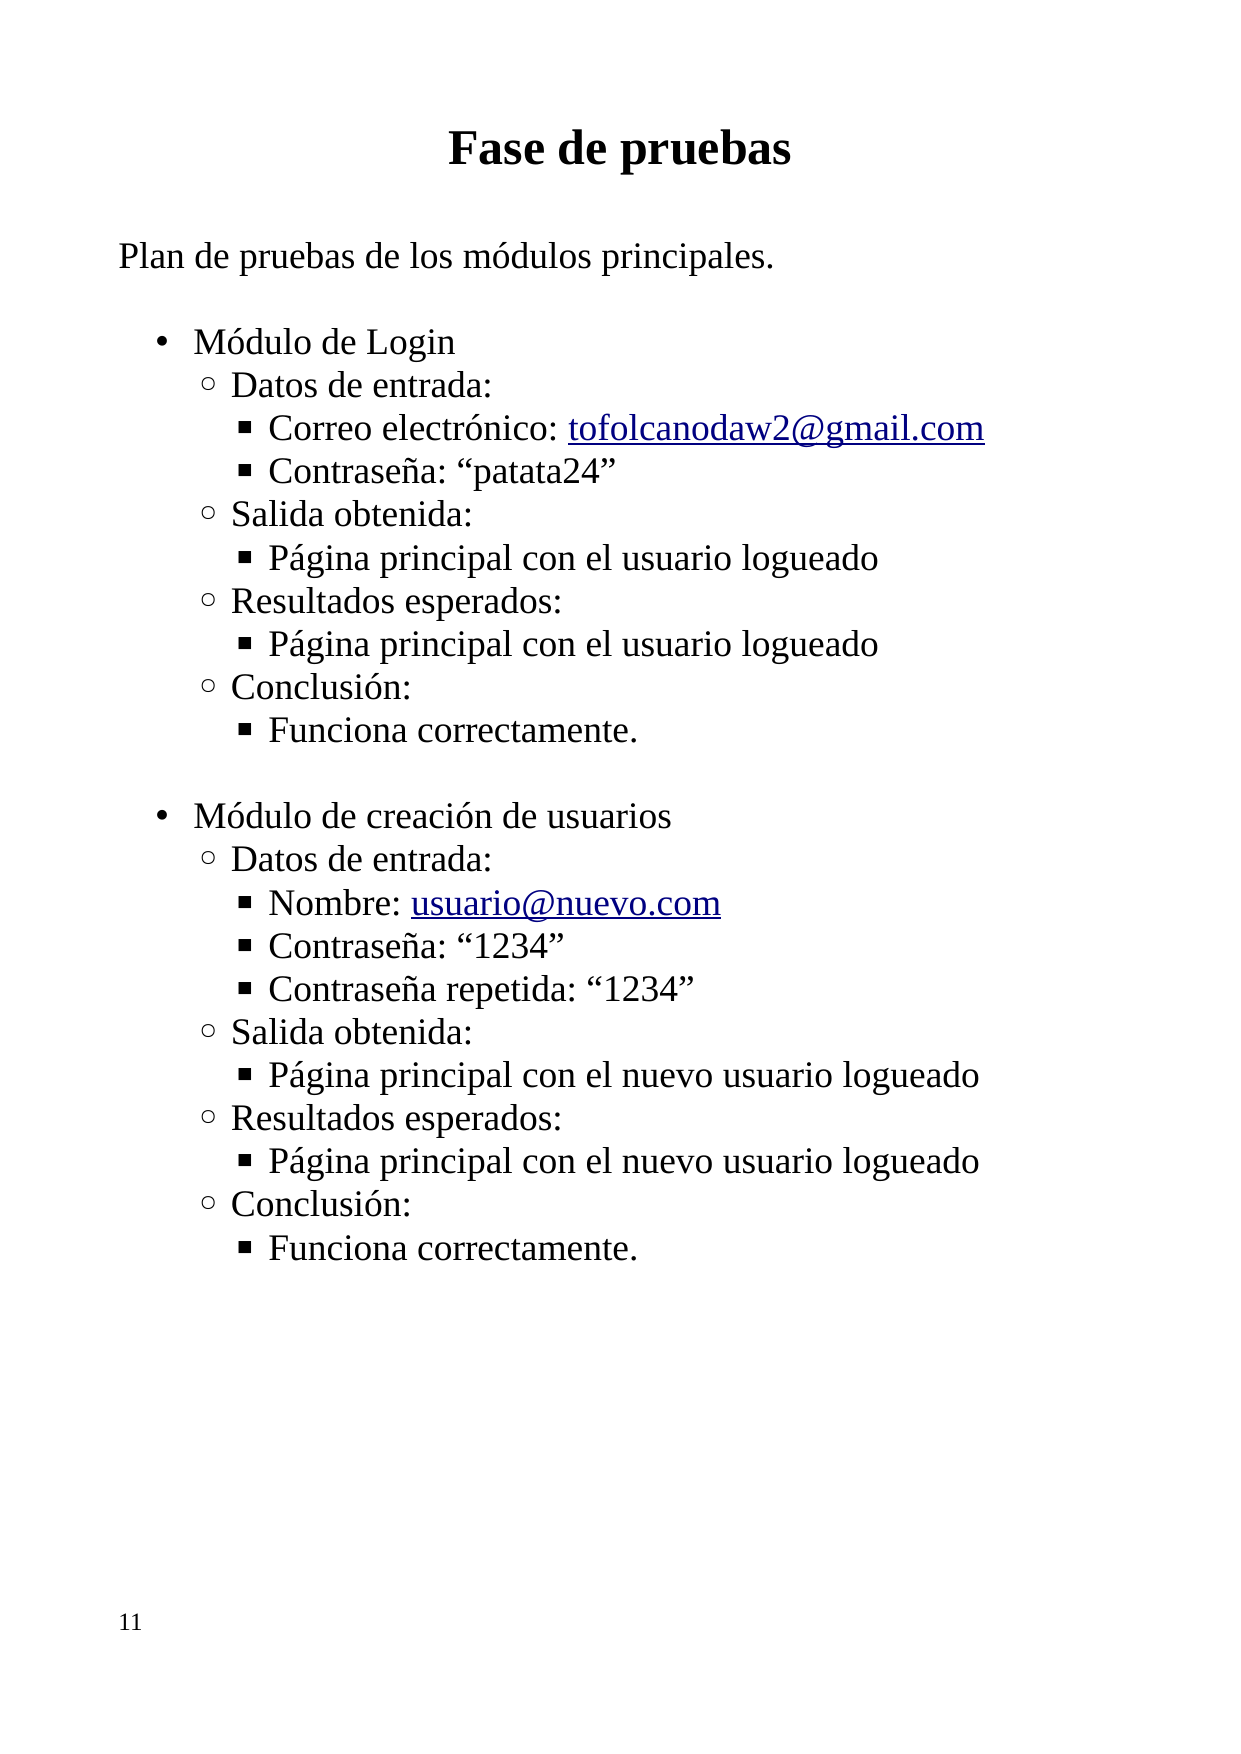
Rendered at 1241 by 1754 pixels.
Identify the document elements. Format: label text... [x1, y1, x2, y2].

list Página principal con el nuevo usuario logueado [231, 1139, 1122, 1182]
list Contraseña: “patata24” [231, 449, 1122, 492]
text Plan de pruebas de los módulos principales. [118, 233, 1122, 276]
list Contraseña repetida: “1234” [231, 966, 1122, 1009]
list Resultados esperados: [193, 1096, 1122, 1139]
list Módulo de Login [156, 319, 1122, 362]
list Conclusión: [193, 1182, 1122, 1225]
list Resultados esperados: [193, 578, 1122, 621]
list Contraseña: “1234” [231, 923, 1122, 966]
list Correo electrónico: tofolcanodaw2@gmail.com [231, 406, 1122, 449]
text Fase de pruebas [118, 118, 1122, 176]
list Salida obtenida: [193, 1009, 1122, 1052]
list Salida obtenida: [193, 492, 1122, 535]
list Página principal con el usuario logueado [231, 621, 1122, 664]
list Conclusión: [193, 664, 1122, 707]
list Funciona correctamente. [231, 1225, 1122, 1268]
list Nombre: usuario@nuevo.com [231, 880, 1122, 923]
list Página principal con el nuevo usuario logueado [231, 1052, 1122, 1096]
list Página principal con el usuario logueado [231, 535, 1122, 578]
list Datos de entrada: [193, 837, 1122, 880]
list Funciona correctamente. [231, 707, 1122, 751]
list Datos de entrada: [193, 362, 1122, 406]
list Módulo de creación de usuarios [156, 794, 1122, 837]
